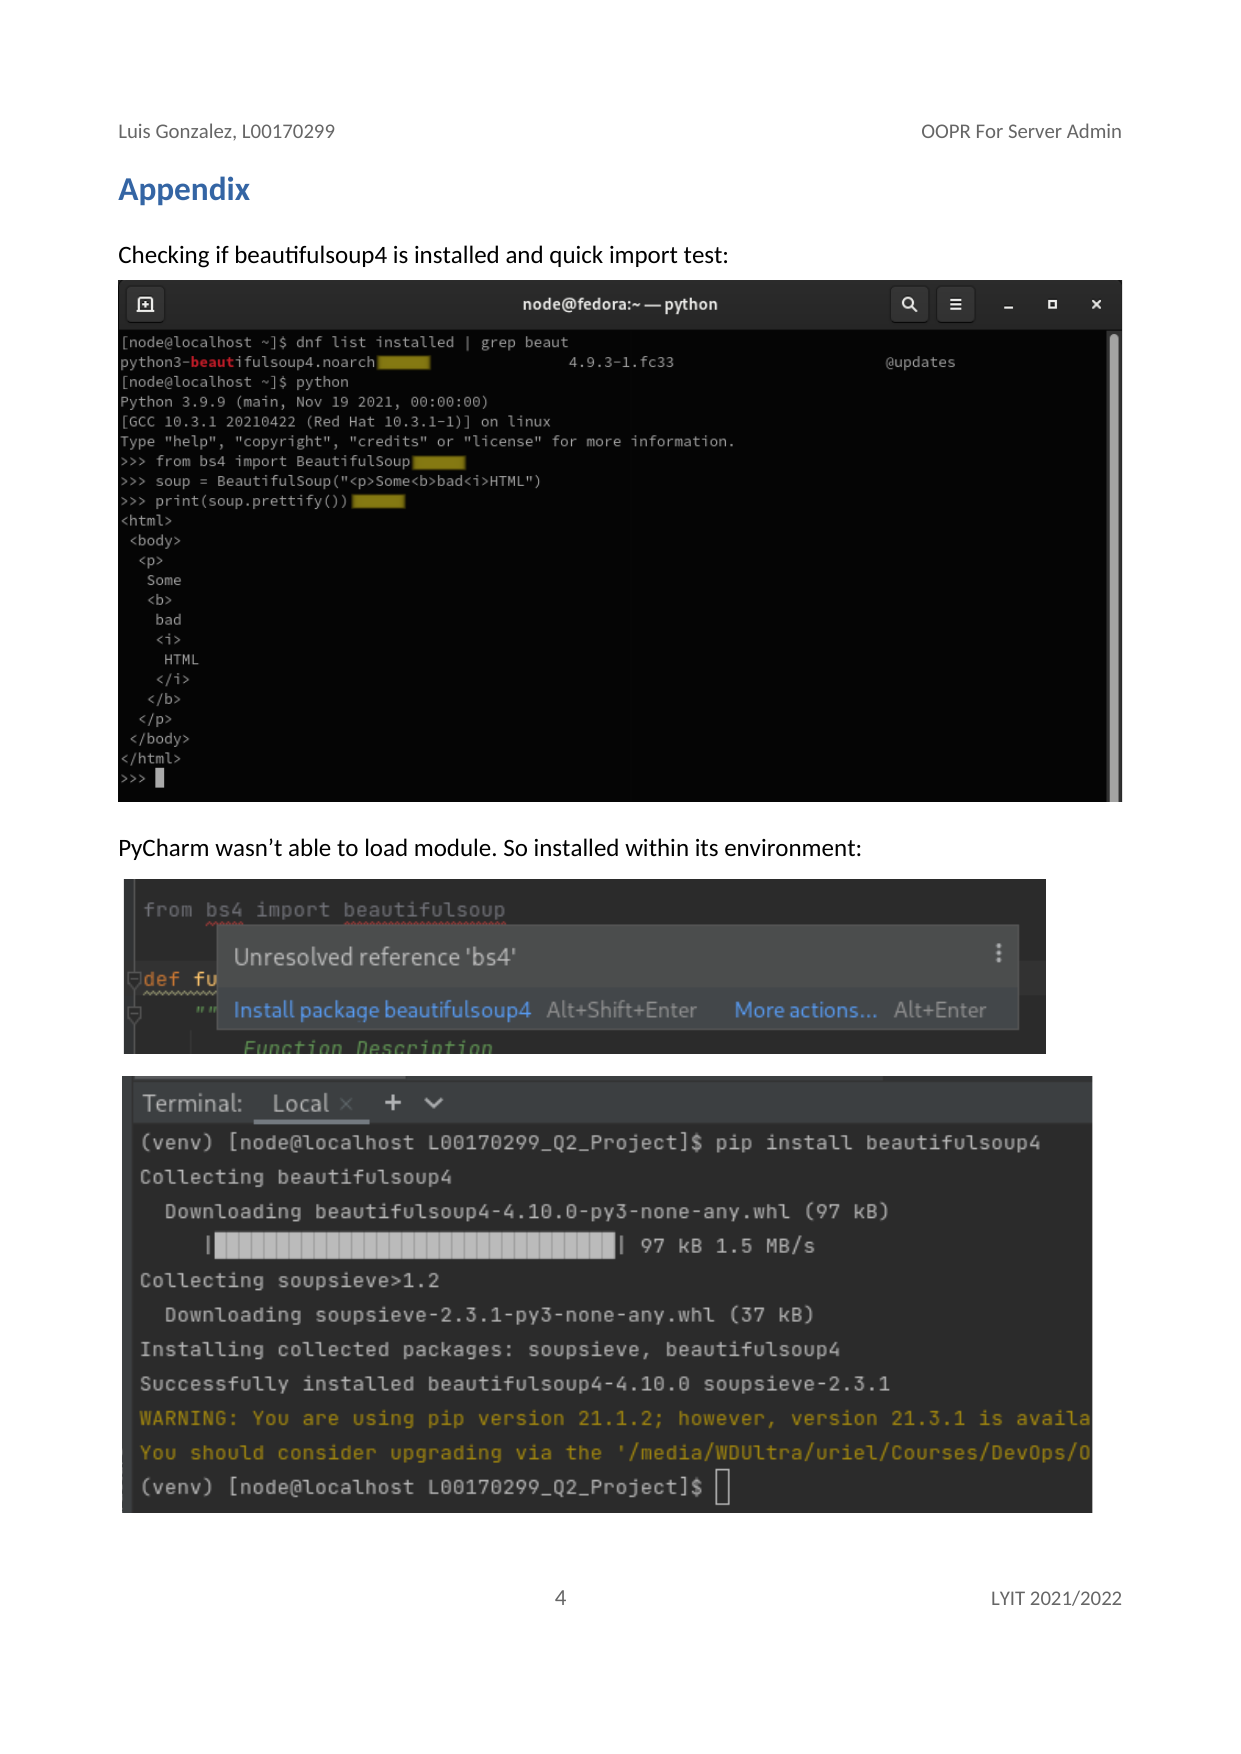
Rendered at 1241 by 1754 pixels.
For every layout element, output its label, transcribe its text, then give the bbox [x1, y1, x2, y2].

picture [122, 1076, 1093, 1513]
text Checking if beautifulsoup4 is installed and quick import test: [118, 239, 1122, 270]
text PyCharm wasn’t able to load module. So installed within its environment: [118, 832, 1122, 863]
picture [123, 879, 1046, 1054]
picture [118, 280, 1123, 802]
text Appendix [118, 168, 1122, 209]
